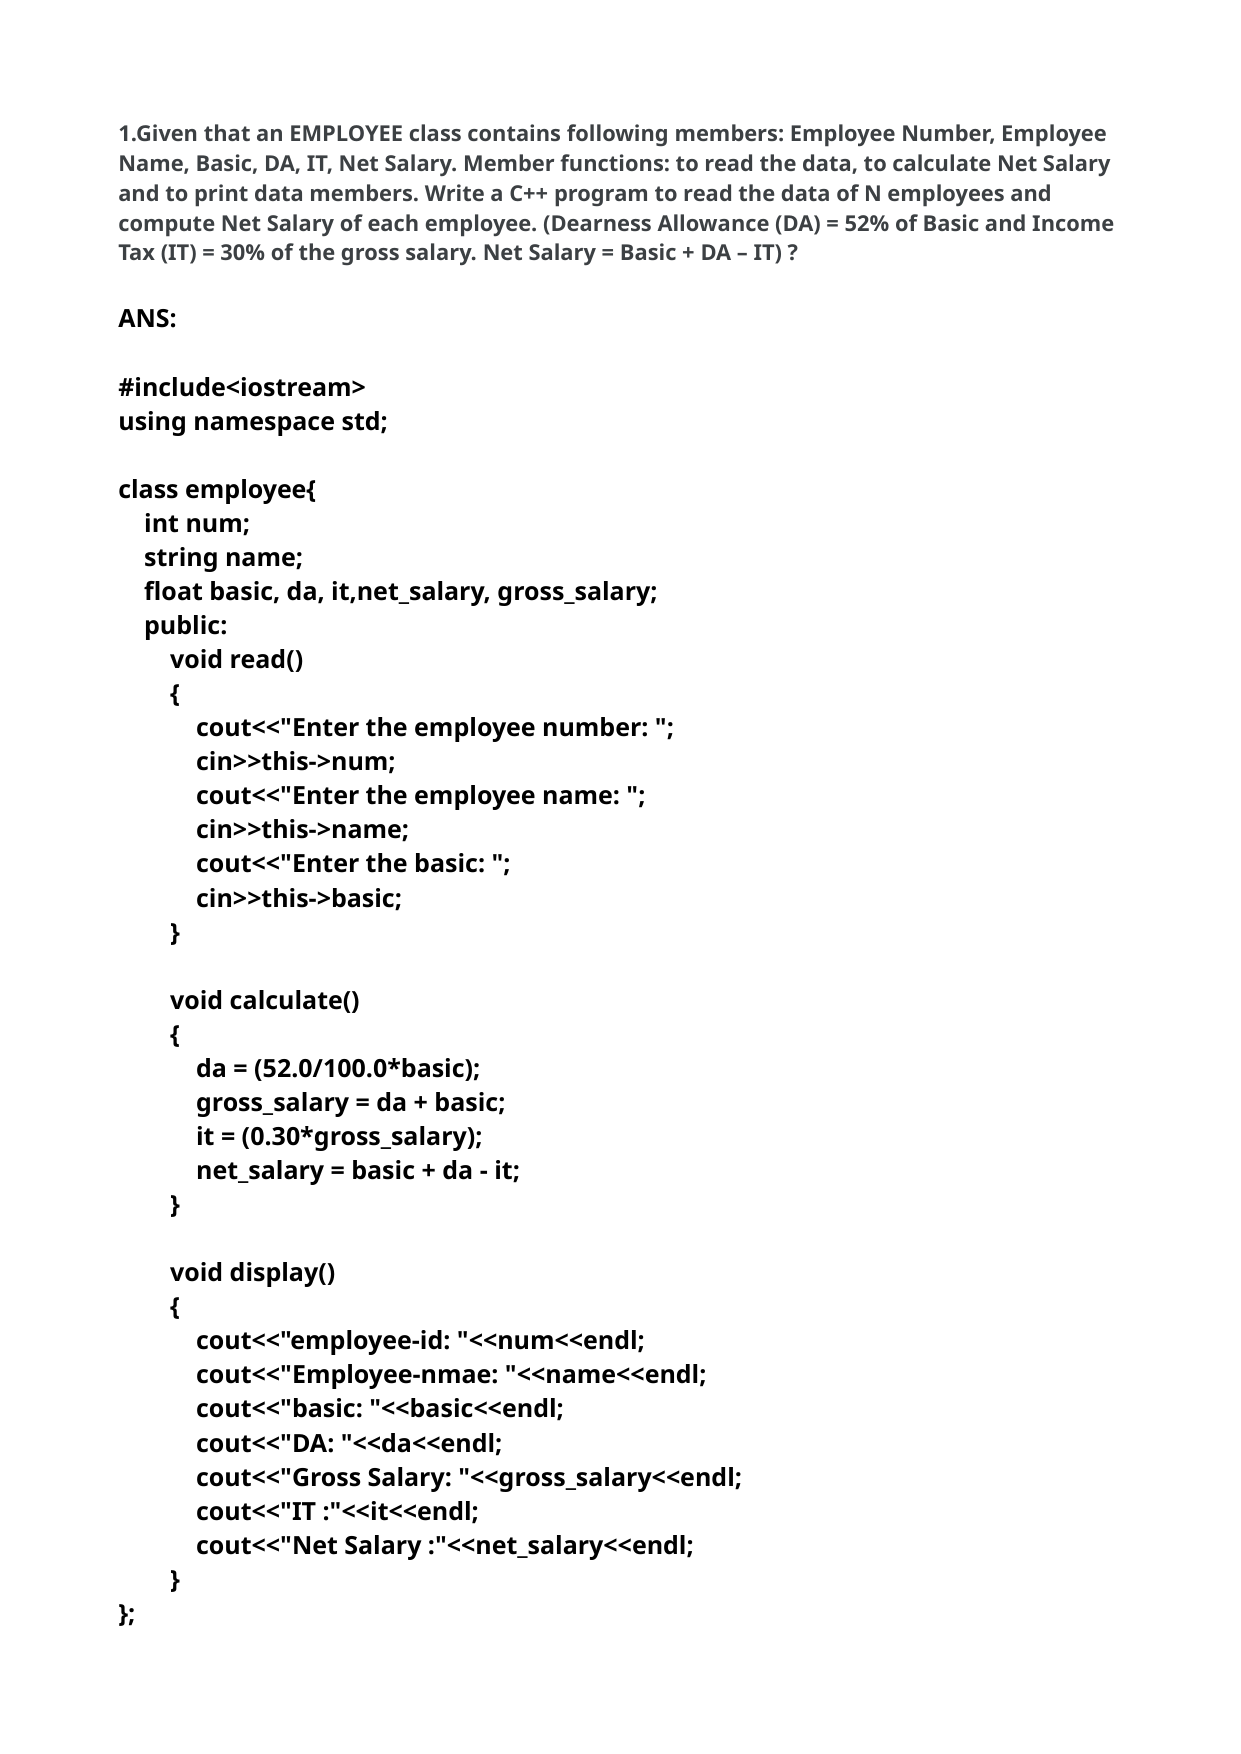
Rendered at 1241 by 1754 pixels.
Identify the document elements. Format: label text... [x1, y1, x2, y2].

text void display() [118, 1255, 1122, 1289]
text da = (52.0/100.0*basic); [118, 1051, 1122, 1084]
text cout<<"Enter the employee number: "; [118, 710, 1122, 744]
text string name; [118, 539, 1122, 574]
text cout<<"Gross Salary: "<<gross_salary<<endl; [118, 1459, 1122, 1493]
text cout<<"Net Salary :"<<net_salary<<endl; [118, 1527, 1122, 1561]
text using namespace std; [118, 403, 1122, 437]
text void read() [118, 642, 1122, 676]
text }; [118, 1596, 1122, 1629]
text cout<<"employee-id: "<<num<<endl; [118, 1323, 1122, 1357]
text cout<<"Employee-nmae: "<<name<<endl; [118, 1357, 1122, 1391]
text 1.Given that an EMPLOYEE class contains following members: Employee Number, Employee Name, Basic, DA, IT, Net Salary. Member functions: to read the data, to calculate Net Salary and to print data members. Write a C++ program to read the data of N employees and compute Net Salary of each employee. (Dearness Allowance (DA) = 52% of Basic and Income Tax (IT) = 30% of the gross salary. Net Salary = Basic + DA – IT) ? [118, 118, 1122, 267]
text void calculate() [118, 982, 1122, 1016]
text { [118, 676, 1122, 710]
text cout<<"DA: "<<da<<endl; [118, 1425, 1122, 1459]
text ANS: [118, 301, 1122, 335]
text int num; [118, 506, 1122, 539]
text public: [118, 608, 1122, 642]
text } [118, 914, 1122, 948]
text cout<<"basic: "<<basic<<endl; [118, 1391, 1122, 1425]
text cin>>this->name; [118, 812, 1122, 846]
text } [118, 1187, 1122, 1221]
text cin>>this->num; [118, 744, 1122, 778]
text { [118, 1289, 1122, 1323]
text cout<<"IT :"<<it<<endl; [118, 1493, 1122, 1527]
text gross_salary = da + basic; [118, 1084, 1122, 1119]
text it = (0.30*gross_salary); [118, 1119, 1122, 1153]
text class employee{ [118, 471, 1122, 506]
text float basic, da, it,net_salary, gross_salary; [118, 574, 1122, 608]
text } [118, 1561, 1122, 1596]
text { [118, 1016, 1122, 1051]
text cout<<"Enter the basic: "; [118, 846, 1122, 880]
text cin>>this->basic; [118, 880, 1122, 914]
text #include<iostream> [118, 369, 1122, 403]
text net_salary = basic + da - it; [118, 1153, 1122, 1187]
text cout<<"Enter the employee name: "; [118, 778, 1122, 812]
